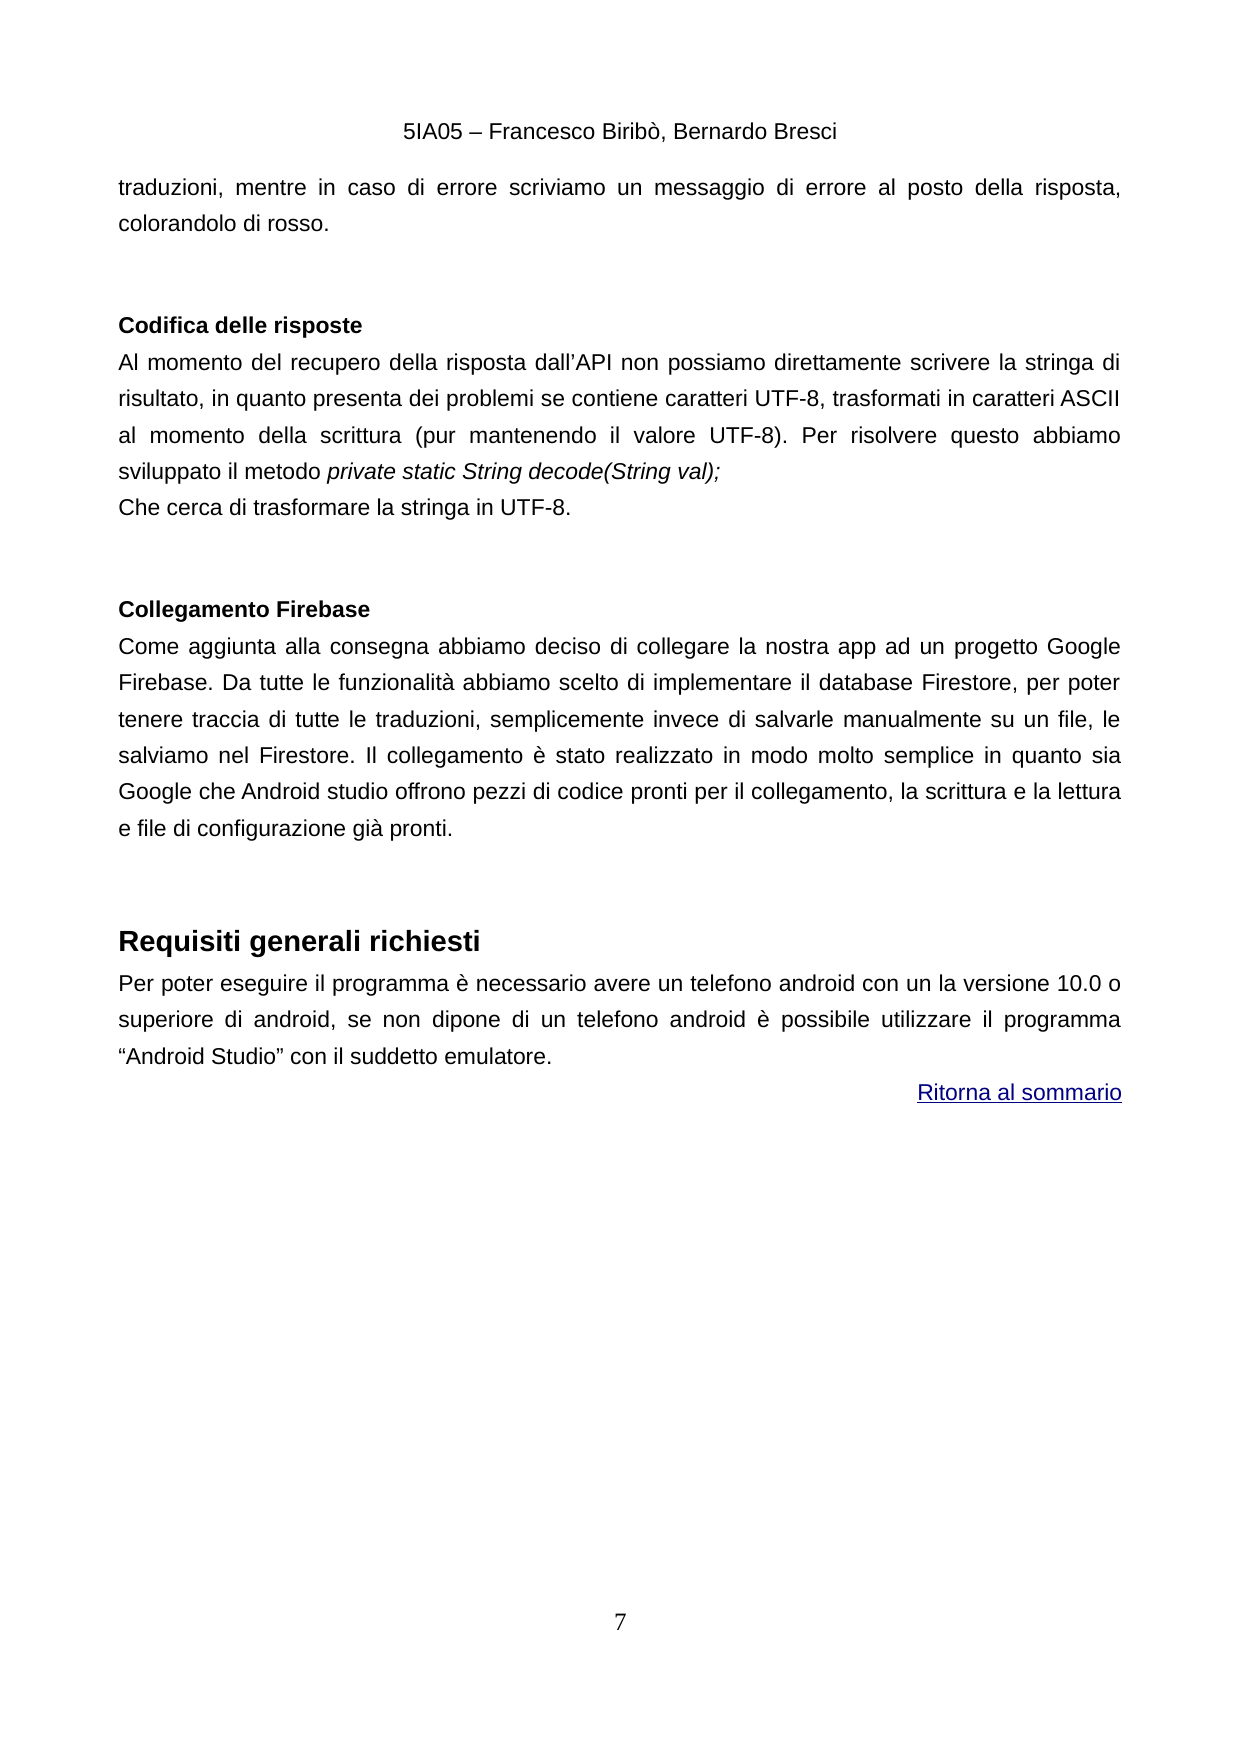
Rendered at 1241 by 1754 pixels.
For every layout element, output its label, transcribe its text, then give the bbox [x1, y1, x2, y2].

text Che cerca di trasformare la stringa in UTF-8. [118, 494, 1122, 521]
text Per poter eseguire il programma è necessario avere un telefono android con un la versione 10.0 o superiore di android, se non dipone di un telefono android è possibile utilizzare il programma “Android Studio” con il suddetto emulatore. [118, 970, 1122, 1069]
text Come aggiunta alla consegna abbiamo deciso di collegare la nostra app ad un progetto Google Firebase. Da tutte le funzionalità abbiamo scelto di implementare il database Firestore, per poter tenere traccia di tutte le traduzioni, semplicemente invece di salvarle manualmente su un file, le salviamo nel Firestore. Il collegamento è stato realizzato in modo molto semplice in quanto sia Google che Android studio offrono pezzi di codice pronti per il collegamento, la scrittura e la lettura e file di configurazione già pronti. [118, 633, 1122, 841]
text Codifica delle risposte [118, 312, 1122, 339]
text traduzioni, mentre in caso di errore scriviamo un messaggio di errore al posto della risposta, colorandolo di rosso. [118, 174, 1122, 237]
text Collegamento Firebase [118, 596, 1122, 623]
text Al momento del recupero della risposta dall’API non possiamo direttamente scrivere la stringa di risultato, in quanto presenta dei problemi se contiene caratteri UTF-8, trasformati in caratteri ASCII al momento della scrittura (pur mantenendo il valore UTF-8). Per risolvere questo abbiamo sviluppato il metodo private static String decode(String val); [118, 349, 1122, 484]
text Ritorna al sommario [118, 1079, 1122, 1105]
subtitle Requisiti generali richiesti [118, 924, 1122, 957]
